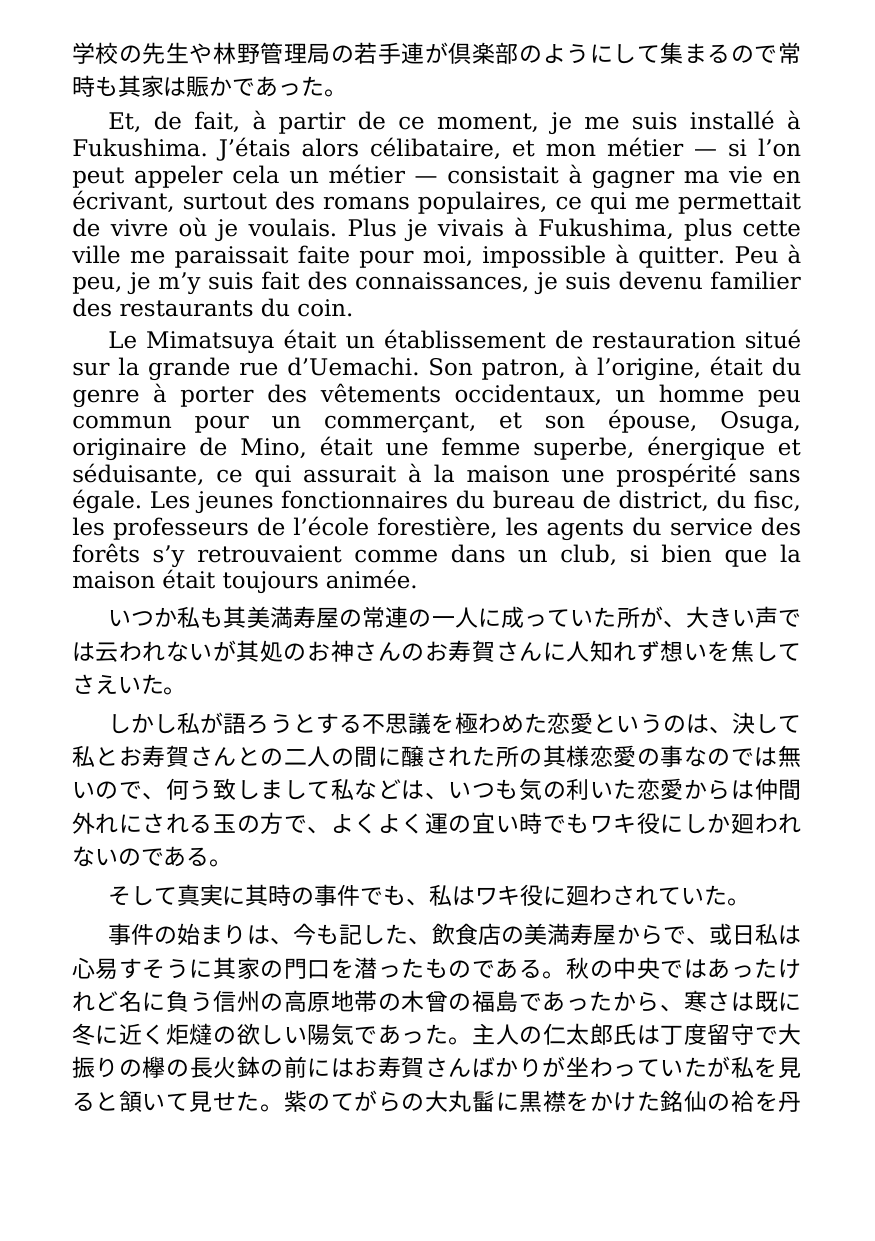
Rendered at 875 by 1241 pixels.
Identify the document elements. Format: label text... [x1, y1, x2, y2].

text 学校の先生や林野管理局の若手連が倶楽部のようにして集まるので常時も其家は賑かであった。 [72, 36, 802, 102]
text そして真実に其時の事件でも、私はワキ役に廻わされていた。 [72, 878, 802, 911]
text 事件の始まりは、今も記した、飲食店の美満寿屋からで、或日私は心易すそうに其家の門口を潜ったものである。秋の中央ではあったけれど名に負う信州の高原地帯の木曾の福島であったから、寒さは既に冬に近く炬燵の欲しい陽気であった。主人の仁太郎氏は丁度留守で大振りの欅の長火鉢の前にはお寿賀さんばかりが坐わっていたが私を見ると頷いて見せた。紫のてがらの大丸髷に黒襟をかけた銘仙の袷を丹 [72, 917, 802, 1117]
text しかし私が語ろうとする不思議を極わめた恋愛というのは、決して私とお寿賀さんとの二人の間に醸された所の其様恋愛の事なのでは無いので、何う致しまして私などは、いつも気の利いた恋愛からは仲間外れにされる玉の方で、よくよく運の宜い時でもワキ役にしか廻われないのである。 [72, 706, 802, 872]
text いつか私も其美満寿屋の常連の一人に成っていた所が、大きい声では云われないが其処のお神さんのお寿賀さんに人知れず想いを焦してさえいた。 [72, 600, 802, 700]
text Et, de fait, à partir de ce moment, je me suis installé à Fukushima. J’étais alors célibataire, et mon métier — si l’on peut appeler cela un métier — consistait à gagner ma vie en écrivant, surtout des romans populaires, ce qui me permettait de vivre où je voulais. Plus je vivais à Fukushima, plus cette ville me paraissait faite pour moi, impossible à quitter. Peu à peu, je m’y suis fait des connaissances, je suis devenu familier des restaurants du coin. [72, 108, 802, 322]
text Le Mimatsuya était un établissement de restauration situé sur la grande rue d’Uemachi. Son patron, à l’origine, était du genre à porter des vêtements occidentaux, un homme peu commun pour un commerçant, et son épouse, Osuga, originaire de Mino, était une femme superbe, énergique et séduisante, ce qui assurait à la maison une prospérité sans égale. Les jeunes fonctionnaires du bureau de district, du fisc, les professeurs de l’école forestière, les agents du service des forêts s’y retrouvaient comme dans un club, si bien que la maison était toujours animée. [72, 328, 802, 594]
